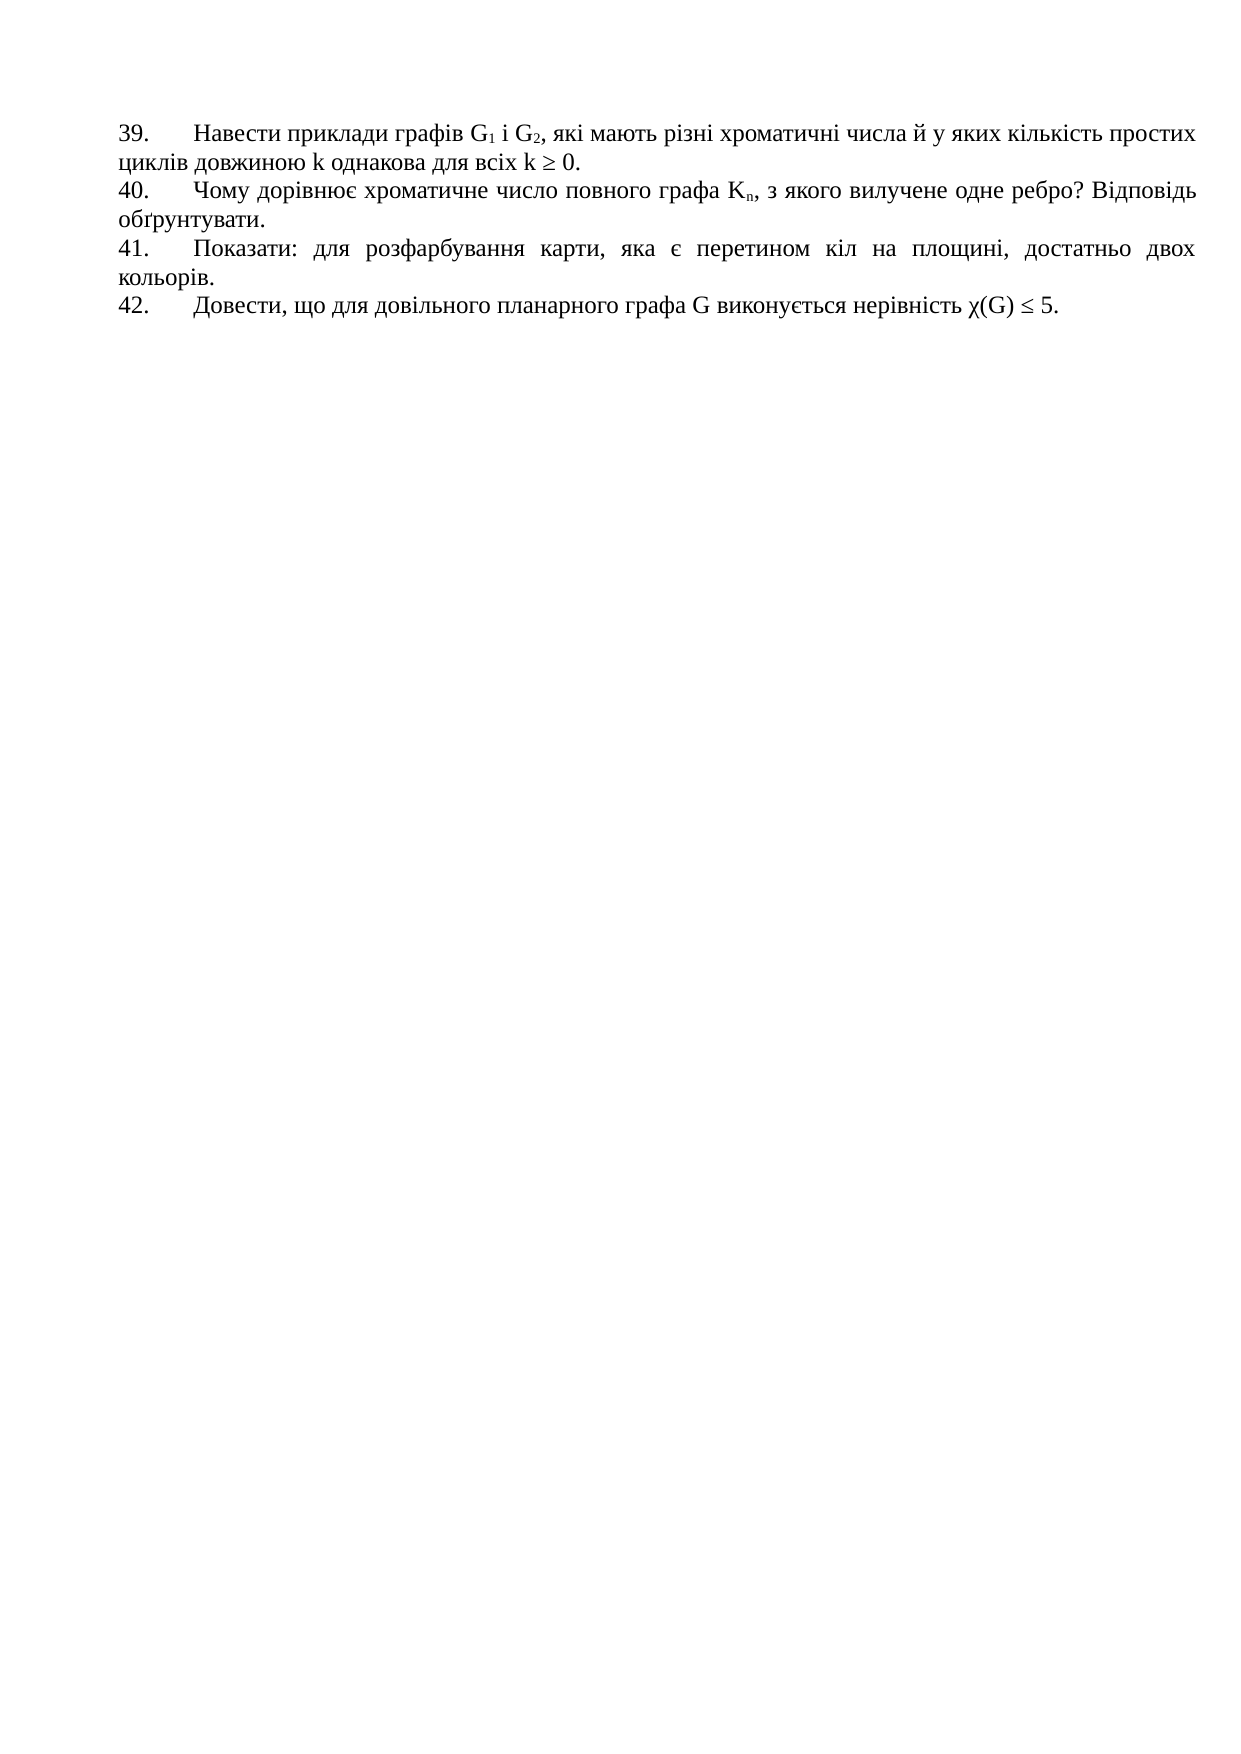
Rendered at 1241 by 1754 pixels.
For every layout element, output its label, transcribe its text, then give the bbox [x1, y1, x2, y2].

list Показати: для розфарбування карти, яка є перетином кіл на площині, достатньо двох кольорів. [118, 233, 1197, 291]
list Чому дорівнює хроматичне число повного графа Kn, з якого вилучене одне ребро? Відповідь обґрунтувати. [118, 176, 1197, 233]
list Довести, що для довільного планарного графа G виконується нерівність χ(G) ≤ 5. [118, 291, 1197, 319]
list Навести приклади графів G1 і G2, які мають різні хроматичні числа й у яких кількість простих циклів довжиною k однакова для всіх k ≥ 0. [118, 118, 1197, 176]
